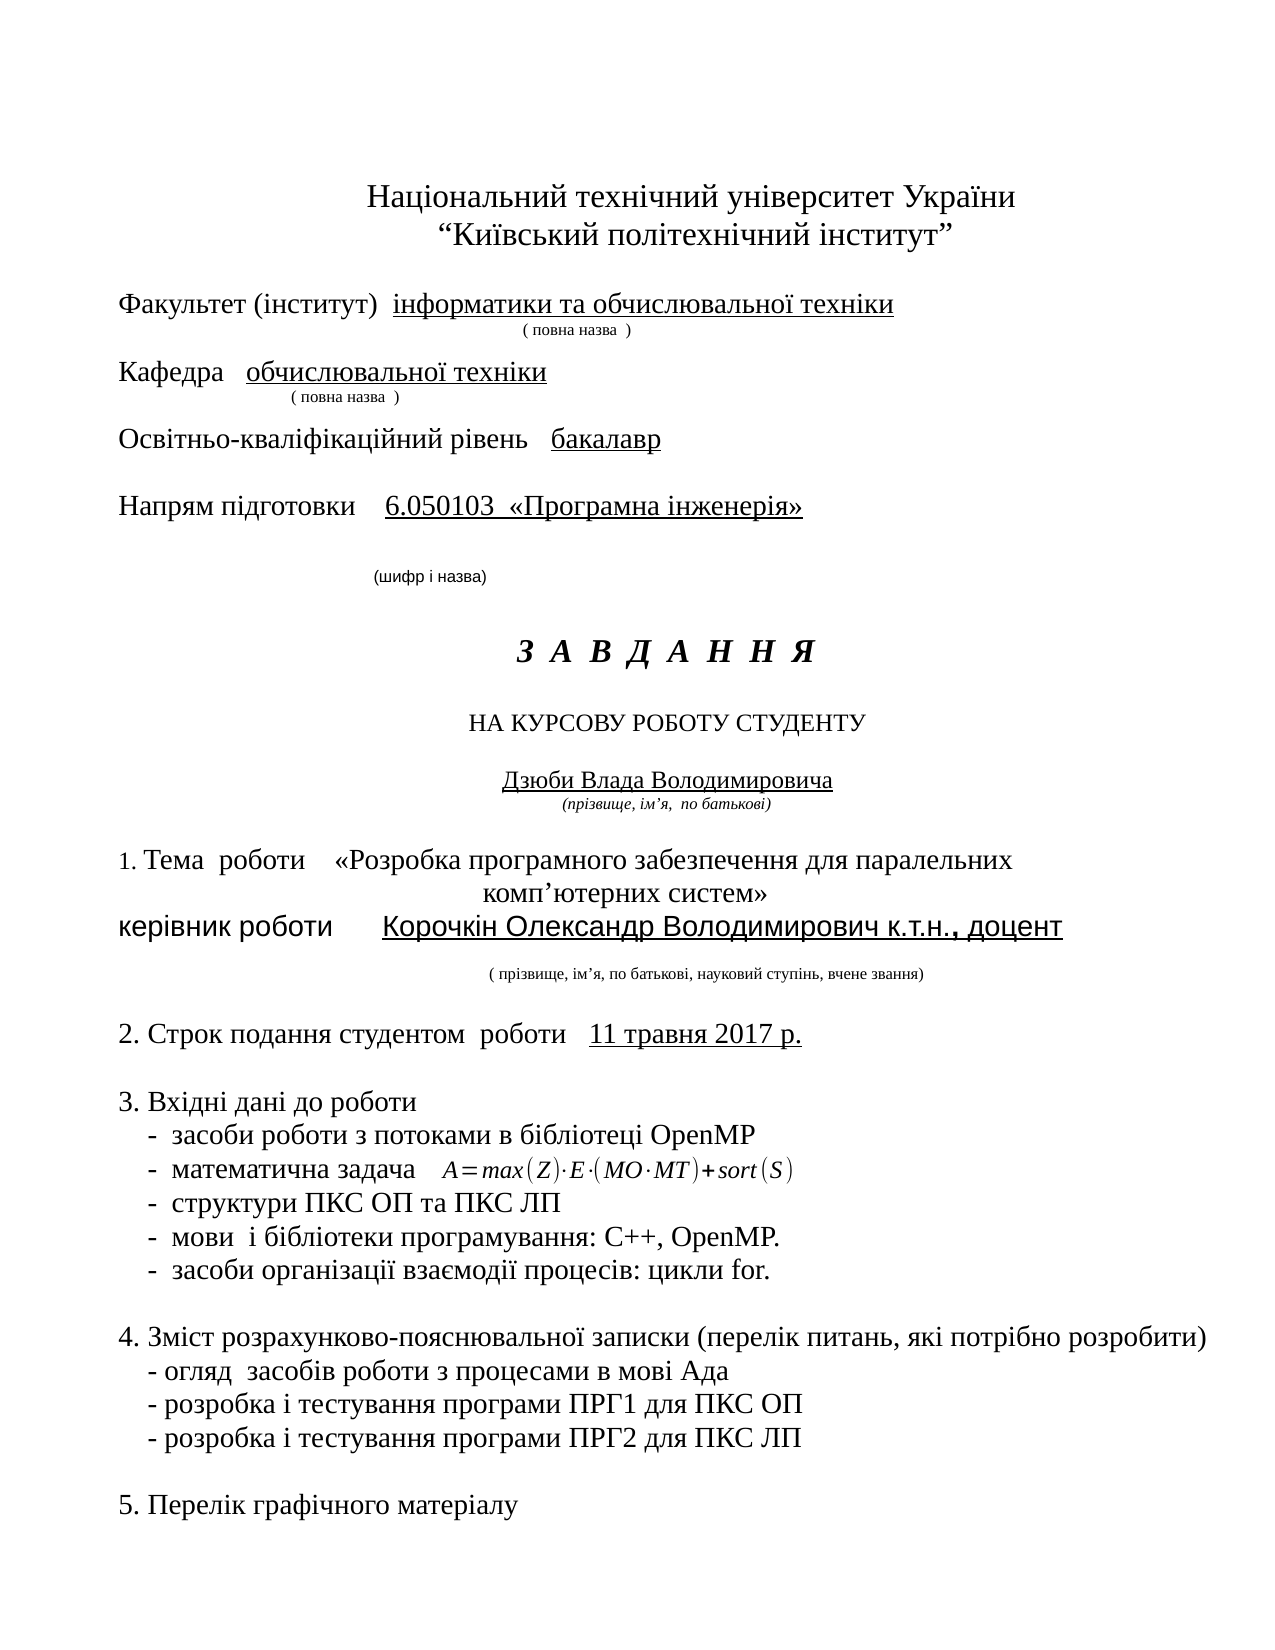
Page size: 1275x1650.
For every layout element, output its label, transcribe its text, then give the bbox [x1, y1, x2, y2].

text - розробка і тестування програми ПРГ2 для ПКС ЛП [118, 1420, 1216, 1454]
text комп’ютерних систем» [118, 876, 1216, 909]
text 5. Перелік графічного матеріалу [118, 1487, 1216, 1521]
text Освітньо-кваліфікаційний рівень бакалавр [118, 421, 1216, 454]
text ( повна назва ) [118, 387, 1216, 421]
text - засоби організації взаємодії процесів: цикли for. [118, 1252, 1216, 1286]
text Дзюби Влада Володимировича [118, 765, 1216, 794]
subtitle З А В Д А Н Н Я [118, 631, 1216, 669]
text (прізвище, ім’я, по батькові) [118, 794, 1216, 813]
text - структури ПКС ОП та ПКС ЛП [118, 1185, 1216, 1219]
text - засоби роботи з потоками в бібліотеці OpenMP [118, 1117, 1216, 1151]
text 2. Строк подання студентом роботи 11 травня 2017 р. [118, 1017, 1216, 1050]
text Напрям підготовки 6.050103 «Програмна інженерія» [118, 488, 1216, 521]
subtitle НА КУРСОВУ РОБОТУ СТУДЕНТУ [118, 708, 1216, 737]
text ( прізвище, ім’я, по батькові, науковий ступінь, вчене звання) [118, 964, 1216, 983]
text “Київський політехнічний інститут” [174, 215, 1216, 253]
text 1. Тема роботи «Розробка програмного забезпечення для паралельних [118, 842, 1216, 876]
text керівник роботи Корочкін Олександр Володимирович к.т.н., доцент [118, 909, 1216, 943]
text - мови і бібліотеки програмування: C++, OpenMP. [118, 1219, 1216, 1252]
text ( повна назва ) [118, 320, 1216, 354]
text - математична задача [118, 1151, 1216, 1185]
text - огляд засобів роботи з процесами в мові Ада [118, 1353, 1216, 1387]
text Національний технічний університет України [174, 176, 1216, 215]
text - розробка і тестування програми ПРГ1 для ПКС ОП [118, 1387, 1216, 1420]
text 4. Зміст розрахунково-пояснювальної записки (перелік питань, які потрібно розробити) [118, 1319, 1216, 1353]
text Кафедра обчислювальної техніки [118, 354, 1216, 387]
text 3. Вхідні дані до роботи [118, 1084, 1216, 1117]
text Факультет (інститут) інформатики та обчислювальної техніки [118, 287, 1216, 320]
subtitle (шифр і назва) [118, 546, 1216, 590]
